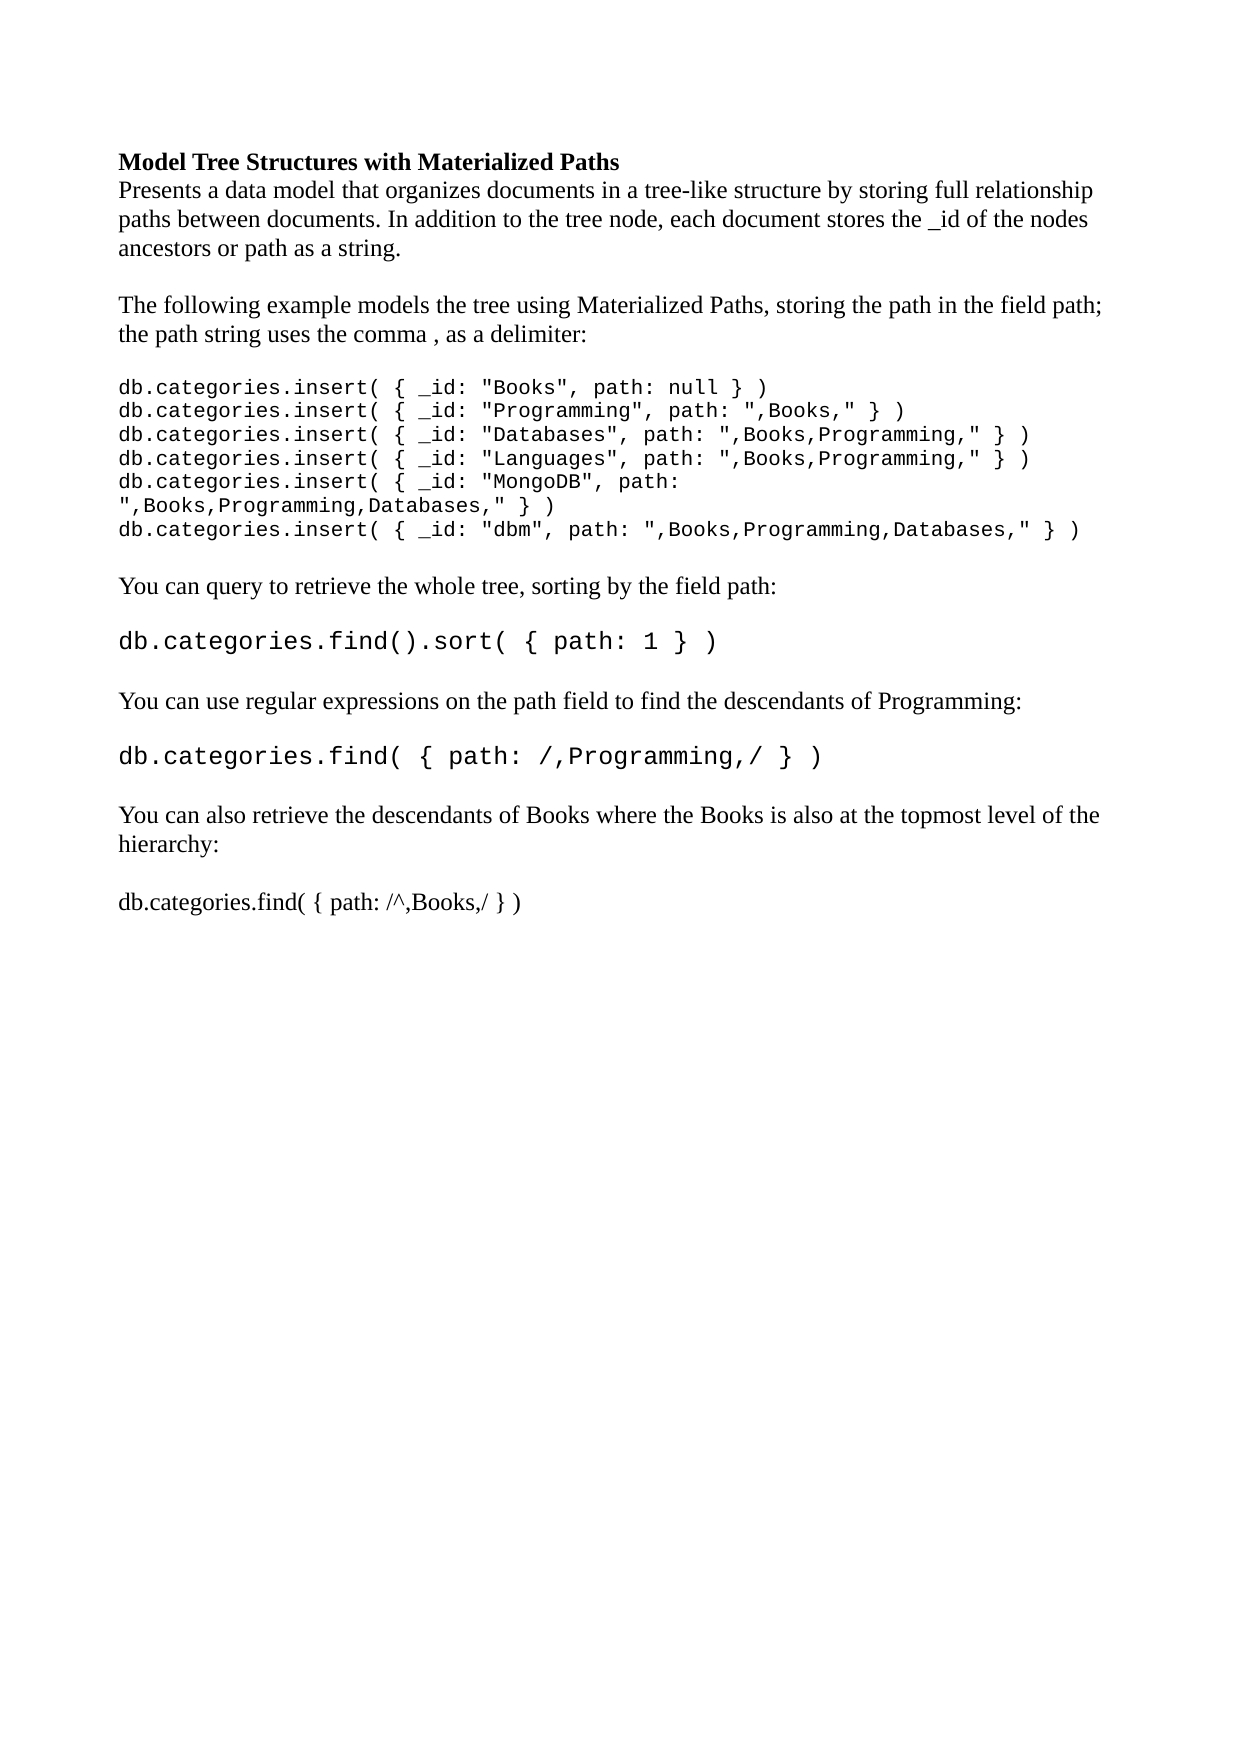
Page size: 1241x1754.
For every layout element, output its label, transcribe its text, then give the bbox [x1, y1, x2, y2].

text You can use regular expressions on the path field to find the descendants of Programming: [118, 686, 1122, 714]
text db.categories.find( { path: /^,Books,/ } ) [118, 887, 1122, 915]
text Model Tree Structures with Materialized Paths [118, 147, 1122, 176]
text db.categories.insert( { _id: "MongoDB", path: ",Books,Programming,Databases," } ) [118, 471, 1122, 519]
text Presents a data model that organizes documents in a tree-like structure by storing full relationship paths between documents. In addition to the tree node, each document stores the _id of the nodes ancestors or path as a string. [118, 176, 1122, 262]
text db.categories.insert( { _id: "Programming", path: ",Books," } ) [118, 401, 1122, 424]
text db.categories.insert( { _id: "dbm", path: ",Books,Programming,Databases," } ) [118, 519, 1122, 542]
text db.categories.find( { path: /,Programming,/ } ) [118, 743, 1122, 772]
text db.categories.insert( { _id: "Books", path: null } ) [118, 377, 1122, 401]
text You can also retrieve the descendants of Books where the Books is also at the topmost level of the hierarchy: [118, 800, 1122, 858]
text db.categories.insert( { _id: "Databases", path: ",Books,Programming," } ) [118, 424, 1122, 448]
text The following example models the tree using Materialized Paths, storing the path in the field path; the path string uses the comma , as a delimiter: [118, 291, 1122, 348]
text db.categories.insert( { _id: "Languages", path: ",Books,Programming," } ) [118, 448, 1122, 471]
text You can query to retrieve the whole tree, sorting by the field path: [118, 571, 1122, 600]
text db.categories.find().sort( { path: 1 } ) [118, 629, 1122, 657]
